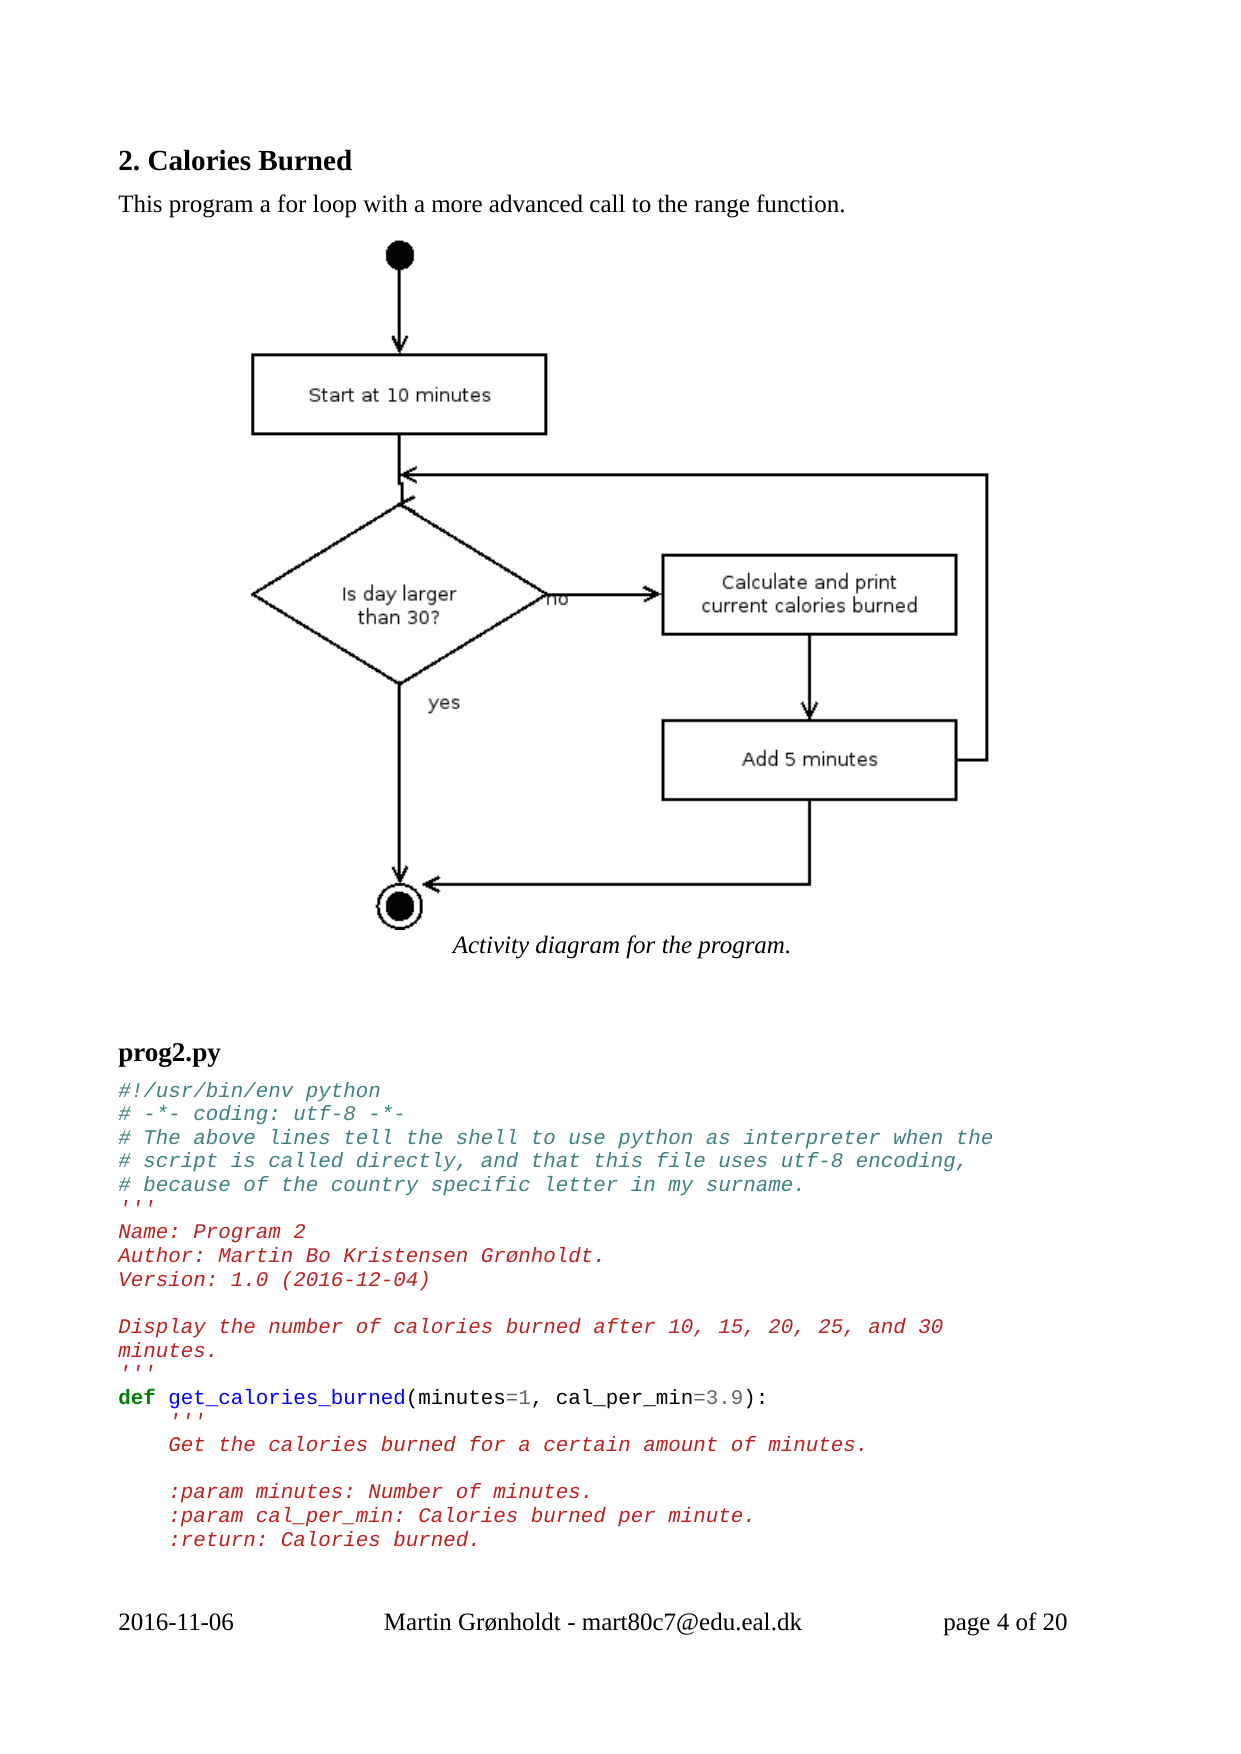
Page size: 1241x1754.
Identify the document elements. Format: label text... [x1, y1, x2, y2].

text def get_calories_burned(minutes=1, cal_per_min=3.9): [118, 1387, 1122, 1411]
text # because of the country specific letter in my surname. [118, 1174, 1122, 1198]
text # -*- coding: utf-8 -*- [118, 1103, 1122, 1127]
subtitle prog2.py [118, 1036, 1122, 1067]
text Author: Martin Bo Kristensen Grønholdt. [118, 1245, 1122, 1269]
text ''' [118, 1363, 1122, 1387]
text Version: 1.0 (2016-12-04) [118, 1269, 1122, 1292]
text Get the calories burned for a certain amount of minutes. [118, 1434, 1122, 1458]
picture [250, 238, 990, 930]
text This program a for loop with a more advanced call to the range function. [118, 189, 1122, 218]
text :return: Calories burned. [118, 1529, 1122, 1552]
text Display the number of calories burned after 10, 15, 20, 25, and 30 [118, 1316, 1122, 1340]
text # script is called directly, and that this file uses utf-8 encoding, [118, 1151, 1122, 1174]
text minutes. [118, 1340, 1122, 1363]
text # The above lines tell the shell to use python as interpreter when the [118, 1127, 1122, 1151]
text ''' [118, 1198, 1122, 1221]
text Name: Program 2 [118, 1221, 1122, 1245]
text :param cal_per_min: Calories burned per minute. [118, 1505, 1122, 1529]
text ''' [118, 1411, 1122, 1434]
text :param minutes: Number of minutes. [118, 1482, 1122, 1505]
text Activity diagram for the program. [251, 930, 989, 959]
text #!/usr/bin/env python [118, 1079, 1122, 1103]
subtitle 2. Calories Burned [118, 143, 1122, 177]
